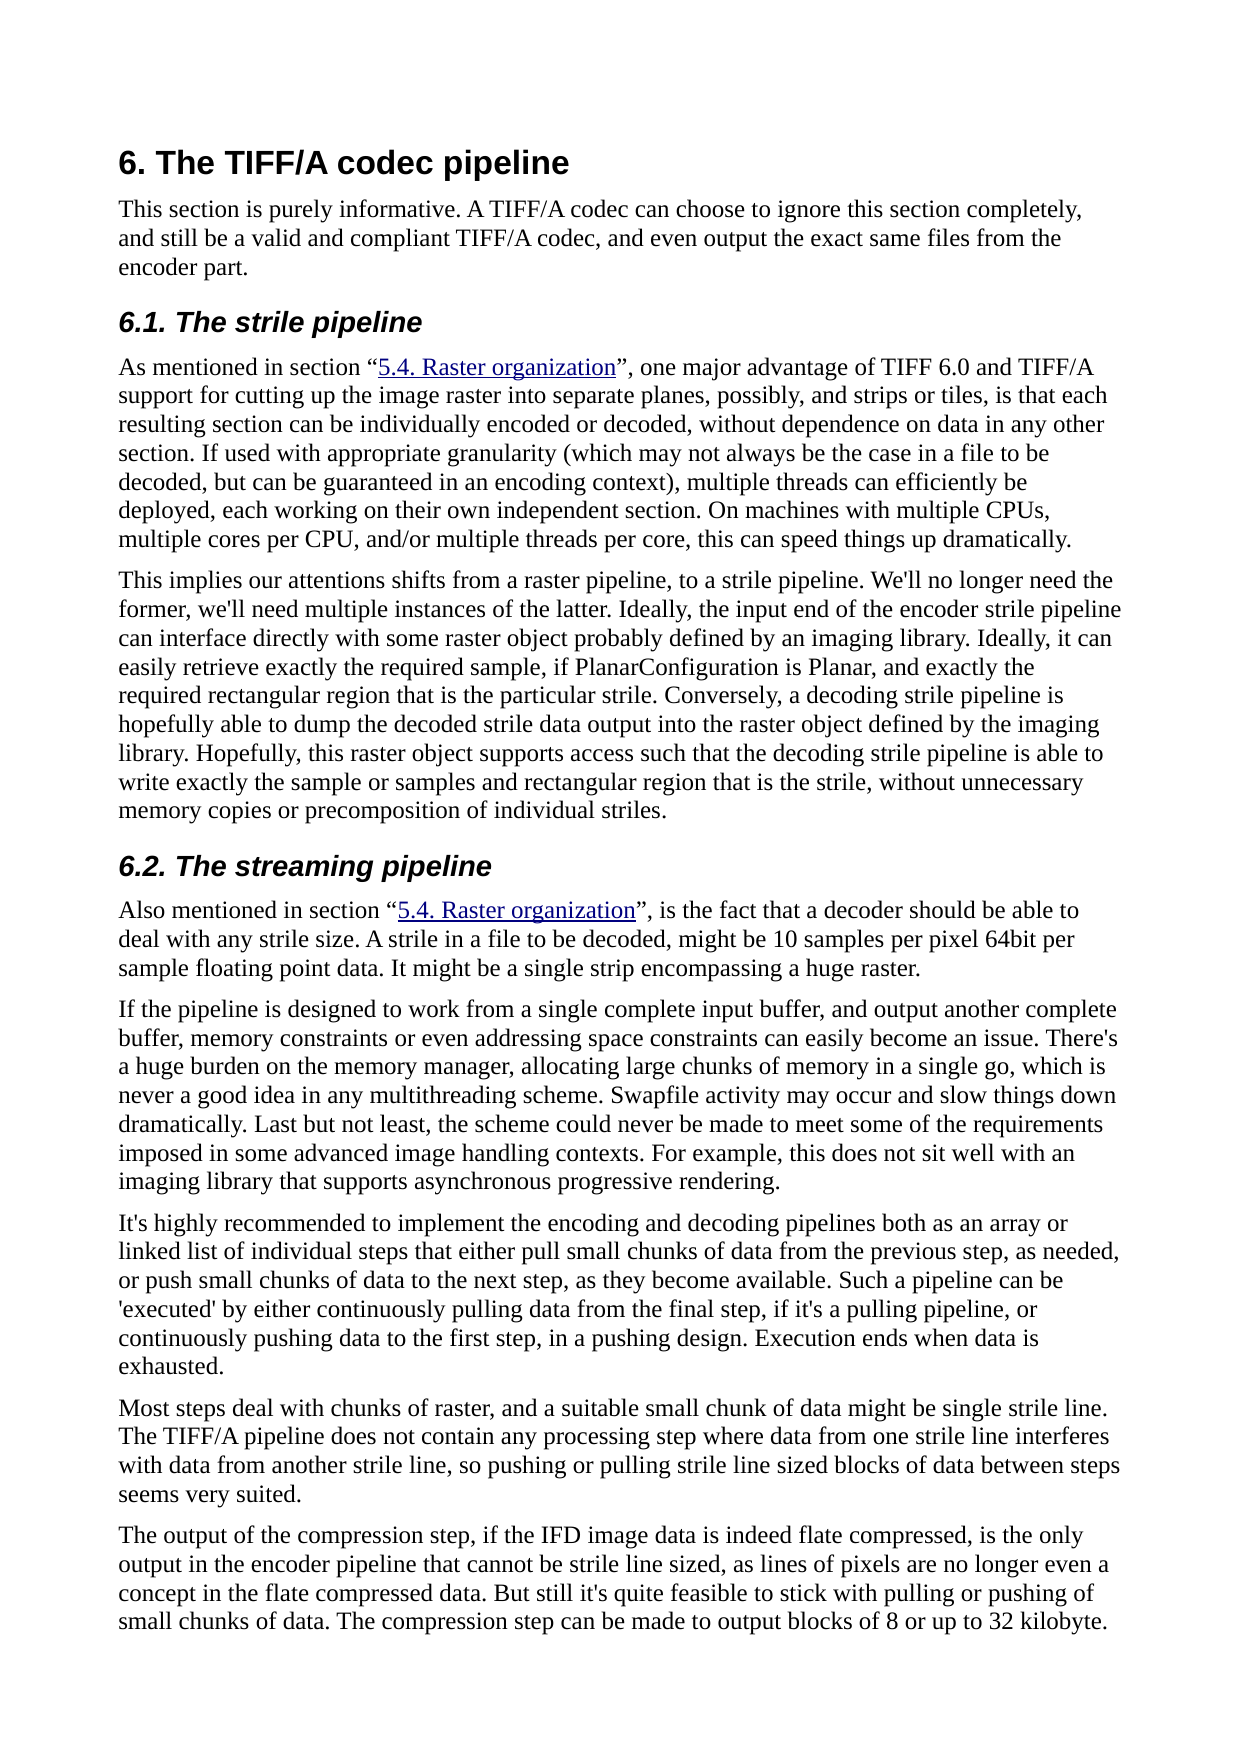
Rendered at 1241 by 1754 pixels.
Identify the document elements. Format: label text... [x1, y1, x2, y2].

subtitle 6. The TIFF/A codec pipeline [118, 143, 1122, 182]
text Also mentioned in section “5.4. Raster organization”, is the fact that a decoder should be able to deal with any strile size. A strile in a file to be decoded, might be 10 samples per pixel 64bit per sample floating point data. It might be a single strip encompassing a huge raster. [118, 895, 1122, 981]
text The output of the compression step, if the IFD image data is indeed flate compressed, is the only output in the encoder pipeline that cannot be strile line sized, as lines of pixels are no longer even a concept in the flate compressed data. But still it's quite feasible to stick with pulling or pushing of small chunks of data. The compression step can be made to output blocks of 8 or up to 32 kilobyte. [118, 1520, 1122, 1635]
text This section is purely informative. A TIFF/A codec can choose to ignore this section completely, and still be a valid and compliant TIFF/A codec, and even output the exact same files from the encoder part. [118, 194, 1122, 281]
text Most steps deal with chunks of raster, and a suitable small chunk of data might be single strile line. The TIFF/A pipeline does not contain any processing step where data from one strile line interferes with data from another strile line, so pushing or pulling strile line sized blocks of data between steps seems very suited. [118, 1393, 1122, 1508]
text This implies our attentions shifts from a raster pipeline, to a strile pipeline. We'll no longer need the former, we'll need multiple instances of the latter. Ideally, the input end of the encoder strile pipeline can interface directly with some raster object probably defined by an imaging library. Ideally, it can easily retrieve exactly the required sample, if PlanarConfiguration is Planar, and exactly the required rectangular region that is the particular strile. Conversely, a decoding strile pipeline is hopefully able to dump the decoded strile data output into the raster object defined by the imaging library. Hopefully, this raster object supports access such that the decoding strile pipeline is able to write exactly the sample or samples and rectangular region that is the strile, without unnecessary memory copies or precomposition of individual striles. [118, 565, 1122, 824]
subtitle 6.2. The streaming pipeline [118, 849, 1122, 883]
subtitle 6.1. The strile pipeline [118, 306, 1122, 339]
text If the pipeline is designed to work from a single complete input buffer, and output another complete buffer, memory constraints or even addressing space constraints can easily become an issue. There's a huge burden on the memory manager, allocating large chunks of memory in a single go, which is never a good idea in any multithreading scheme. Swapfile activity may occur and slow things down dramatically. Last but not least, the scheme could never be made to meet some of the requirements imposed in some advanced image handling contexts. For example, this does not sit well with an imaging library that supports asynchronous progressive rendering. [118, 994, 1122, 1195]
text As mentioned in section “5.4. Raster organization”, one major advantage of TIFF 6.0 and TIFF/A support for cutting up the image raster into separate planes, possibly, and strips or tiles, is that each resulting section can be individually encoded or decoded, without dependence on data in any other section. If used with appropriate granularity (which may not always be the case in a file to be decoded, but can be guaranteed in an encoding context), multiple threads can efficiently be deployed, each working on their own independent section. On machines with multiple CPUs, multiple cores per CPU, and/or multiple threads per core, this can speed things up dramatically. [118, 352, 1122, 553]
text It's highly recommended to implement the encoding and decoding pipelines both as an array or linked list of individual steps that either pull small chunks of data from the previous step, as needed, or push small chunks of data to the next step, as they become available. Such a pipeline can be 'executed' by either continuously pulling data from the final step, if it's a pulling pipeline, or continuously pushing data to the first step, in a pushing design. Execution ends when data is exhausted. [118, 1208, 1122, 1380]
